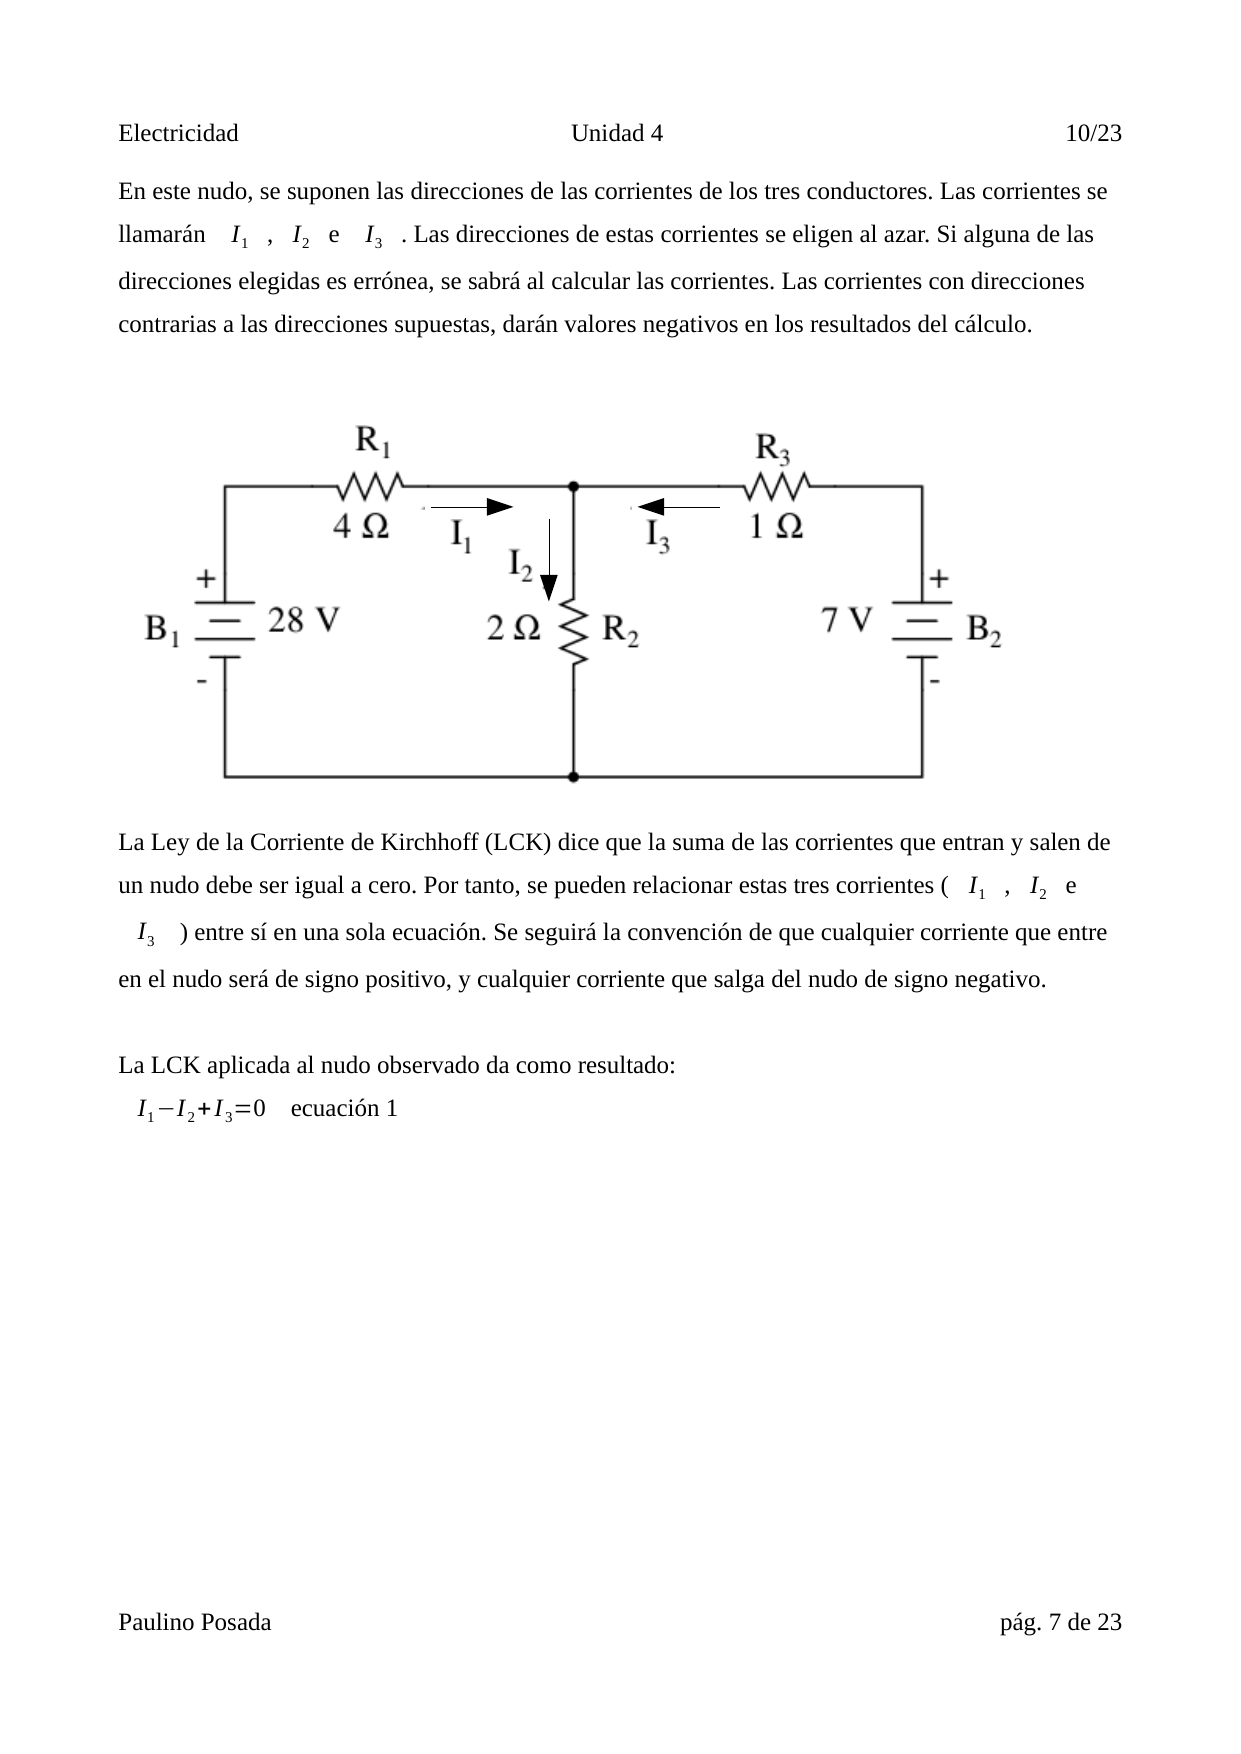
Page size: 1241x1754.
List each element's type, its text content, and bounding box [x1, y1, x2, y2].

text La Ley de la Corriente de Kirchhoff (LCK) dice que la suma de las corrientes que entran y salen de un nudo debe ser igual a cero. Por tanto, se pueden relacionar estas tres corrientes (,e ) entre sí en una sola ecuación. Se seguirá la convención de que cualquier corriente que entre en el nudo será de signo positivo, y cualquier corriente que salga del nudo de signo negativo. [118, 827, 1122, 993]
text En este nudo, se suponen las direcciones de las corrientes de los tres conductores. Las corrientes se llamarán ,e . Las direcciones de estas corrientes se eligen al azar. Si alguna de las direcciones elegidas es errónea, se sabrá al calcular las corrientes. Las corrientes con direcciones contrarias a las direcciones supuestas, darán valores negativos en los resultados del cálculo. [118, 176, 1122, 338]
text ecuación 1 [118, 1093, 1122, 1126]
text La LCK aplicada al nudo observado da como resultado: [118, 1050, 1122, 1079]
picture [118, 410, 1026, 796]
